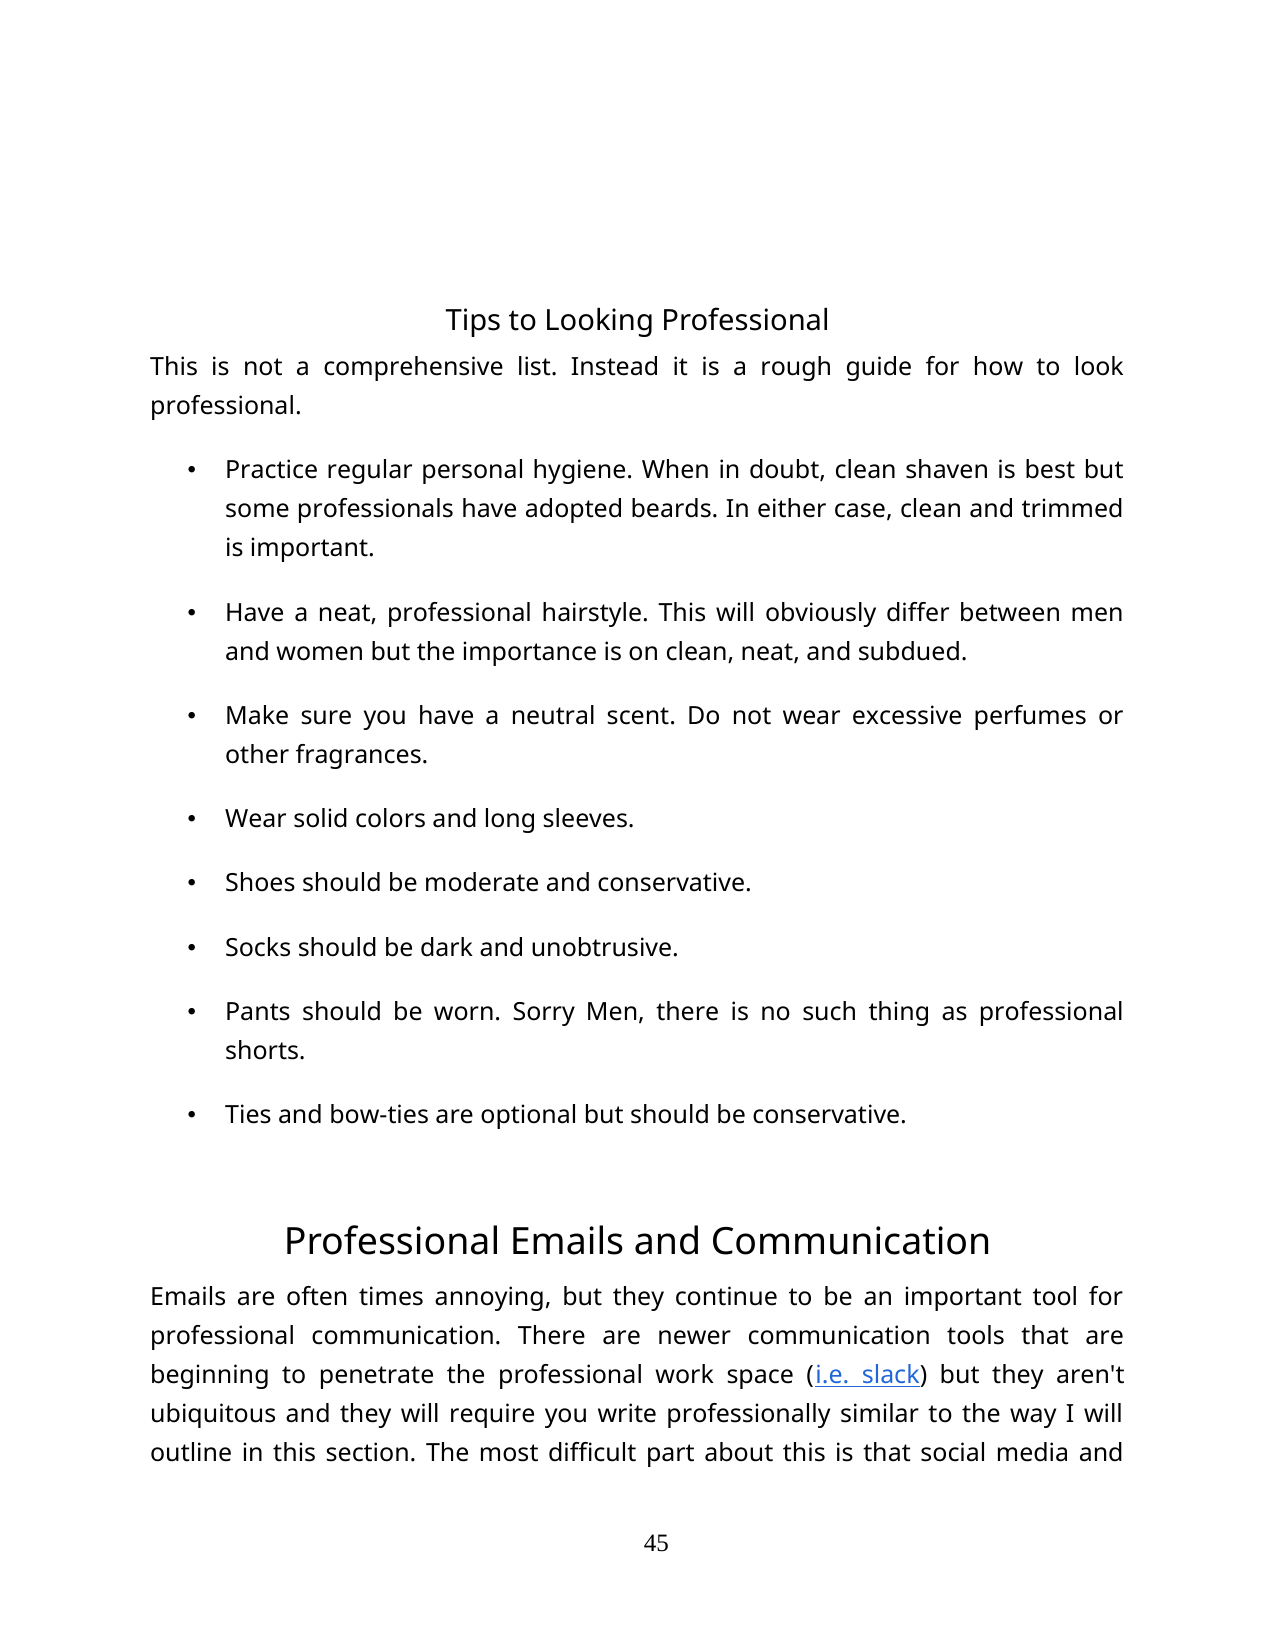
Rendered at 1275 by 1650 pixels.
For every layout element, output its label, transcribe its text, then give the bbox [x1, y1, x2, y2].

text This is not a comprehensive list. Instead it is a rough guide for how to look professional. [150, 348, 1125, 422]
list Pants should be worn. Sorry Men, there is no such thing as professional shorts. [187, 993, 1125, 1067]
subtitle Tips to Looking Professional [150, 299, 1125, 338]
text Emails are often times annoying, but they continue to be an important tool for professional communication. There are newer communication tools that are beginning to penetrate the professional work space (i.e. slack) but they aren't ubiquitous and they will require you write professionally similar to the way I will outline in this section. The most difficult part about this is that social media and [150, 1278, 1125, 1469]
list Socks should be dark and unobtrusive. [187, 929, 1125, 963]
list Have a neat, professional hairstyle. This will obviously differ between men and women but the importance is on clean, neat, and subdued. [187, 594, 1125, 667]
list Shoes should be moderate and conservative. [187, 865, 1125, 899]
list Practice regular personal hygiene. When in doubt, clean shaven is best but some professionals have adopted beards. In either case, clean and trimmed is important. [187, 452, 1125, 564]
subtitle Professional Emails and Communication [150, 1215, 1125, 1266]
list Make sure you have a neutral scent. Do not wear excessive perfumes or other fragrances. [187, 697, 1125, 771]
list Wear solid colors and long sleeves. [187, 801, 1125, 835]
list Ties and bow-ties are optional but should be conservative. [187, 1097, 1125, 1131]
